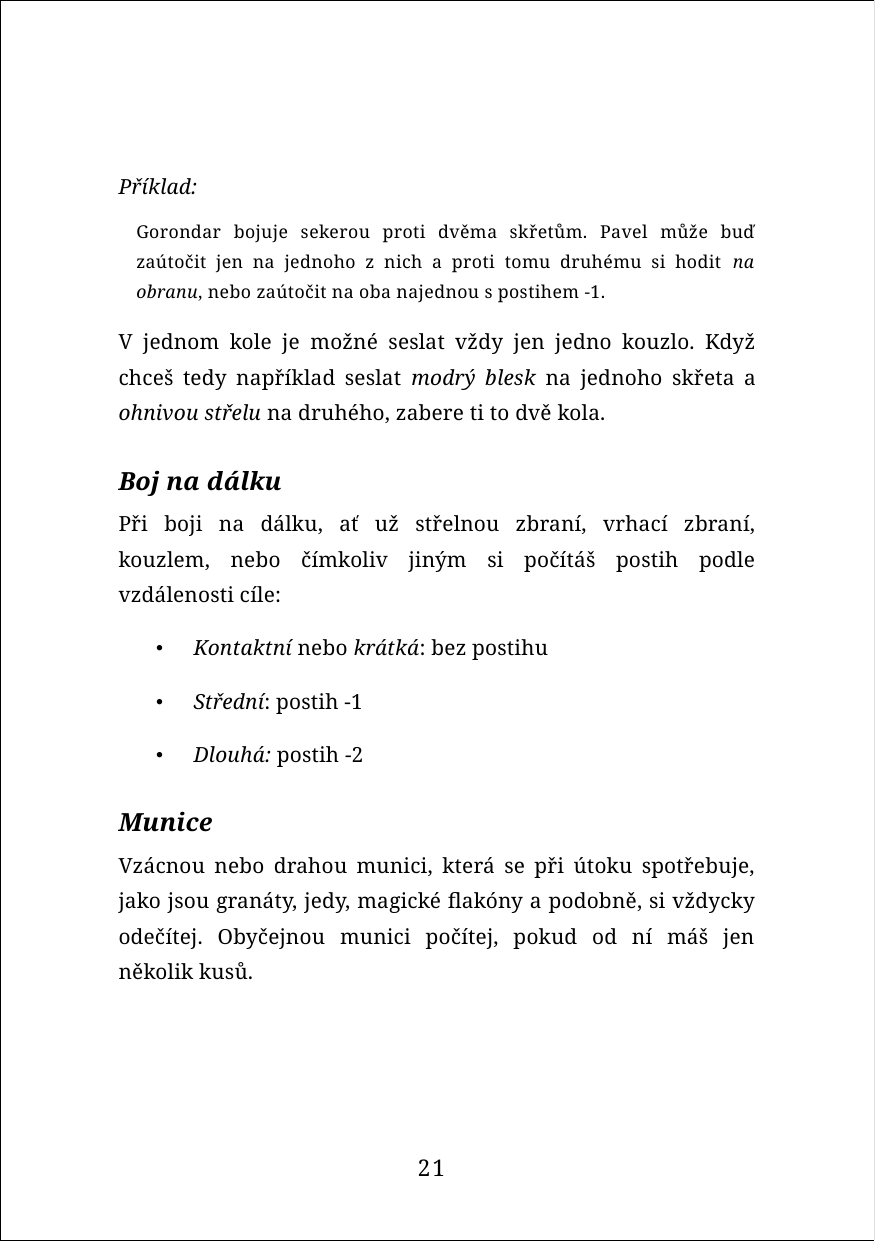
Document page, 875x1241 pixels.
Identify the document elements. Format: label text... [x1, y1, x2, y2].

text Příklad: [118, 172, 756, 200]
list Střední: postih -1 [156, 687, 756, 715]
list Dlouhá: postih -2 [156, 740, 756, 768]
subtitle Boj na dálku [118, 463, 756, 497]
text Vzácnou nebo drahou munici, která se při útoku spotřebuje, jako jsou granáty, jedy, magické flakóny a podobně, si vždycky odečítej. Obyčejnou munici počítej, pokud od ní máš jen několik kusů. [118, 851, 756, 986]
text Gorondar bojuje sekerou proti dvěma skřetům. Pavel může buď zaútočit jen na jednoho z nich a proti tomu druhému si hodit na obranu, nebo zaútočit na oba najednou s postihem -1. [136, 219, 756, 304]
subtitle Munice [118, 805, 756, 839]
text V jednom kole je možné seslat vždy jen jedno kouzlo. Když chceš tedy například seslat modrý blesk na jednoho skřeta a ohnivou střelu na druhého, zabere ti to dvě kola. [118, 327, 756, 427]
text Při boji na dálku, ať už střelnou zbraní, vrhací zbraní, kouzlem, nebo čímkoliv jiným si počítáš postih podle vzdálenosti cíle: [118, 509, 756, 609]
list Kontaktní nebo krátká: bez postihu [156, 633, 756, 662]
